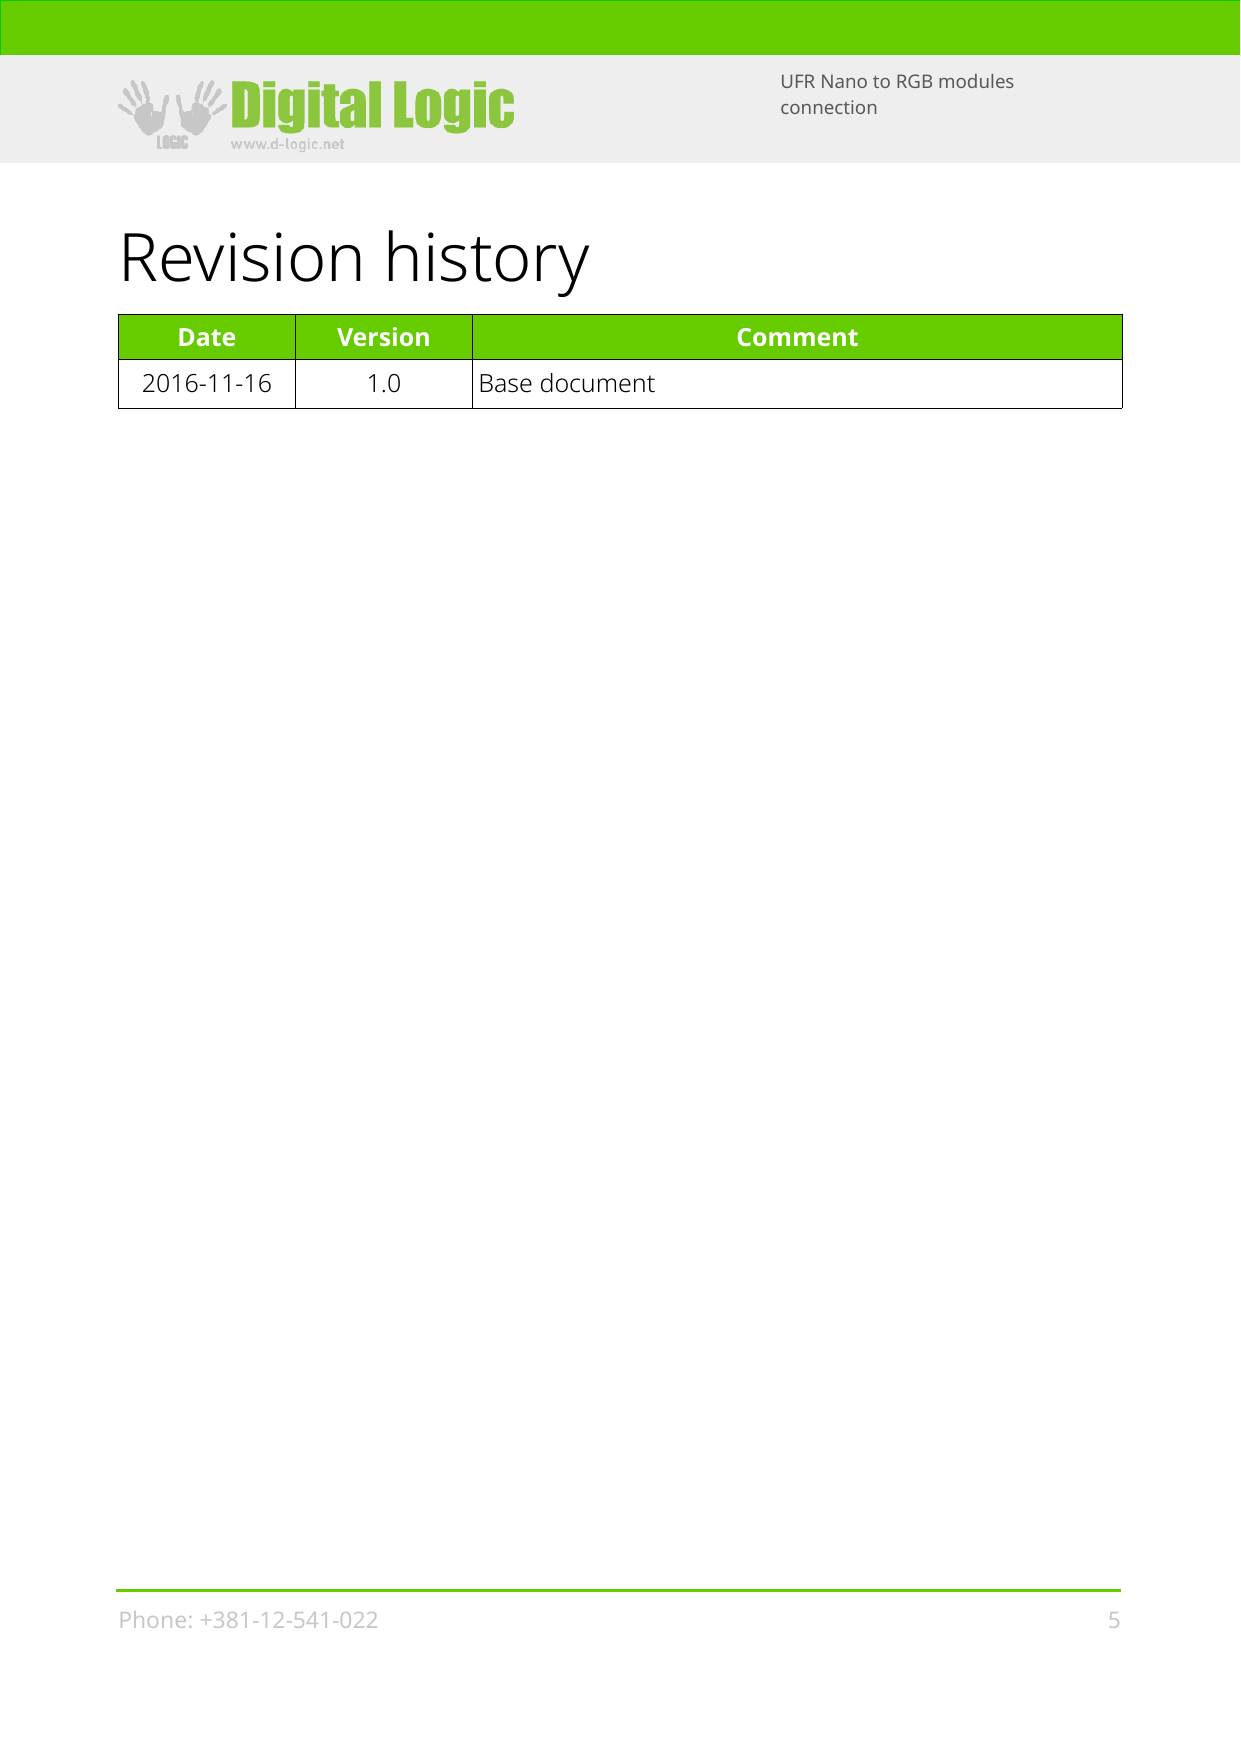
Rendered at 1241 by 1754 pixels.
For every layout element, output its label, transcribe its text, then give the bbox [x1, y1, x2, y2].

subtitle Revision history [118, 210, 1122, 301]
table_header Date [119, 315, 295, 359]
picture [115, 79, 517, 153]
table_cell 2016-11-16 [119, 360, 295, 408]
table_cell Base document [473, 360, 1122, 408]
table_header Version [296, 315, 472, 359]
table_header Comment [473, 315, 1122, 359]
table_cell 1.0 [296, 360, 472, 408]
